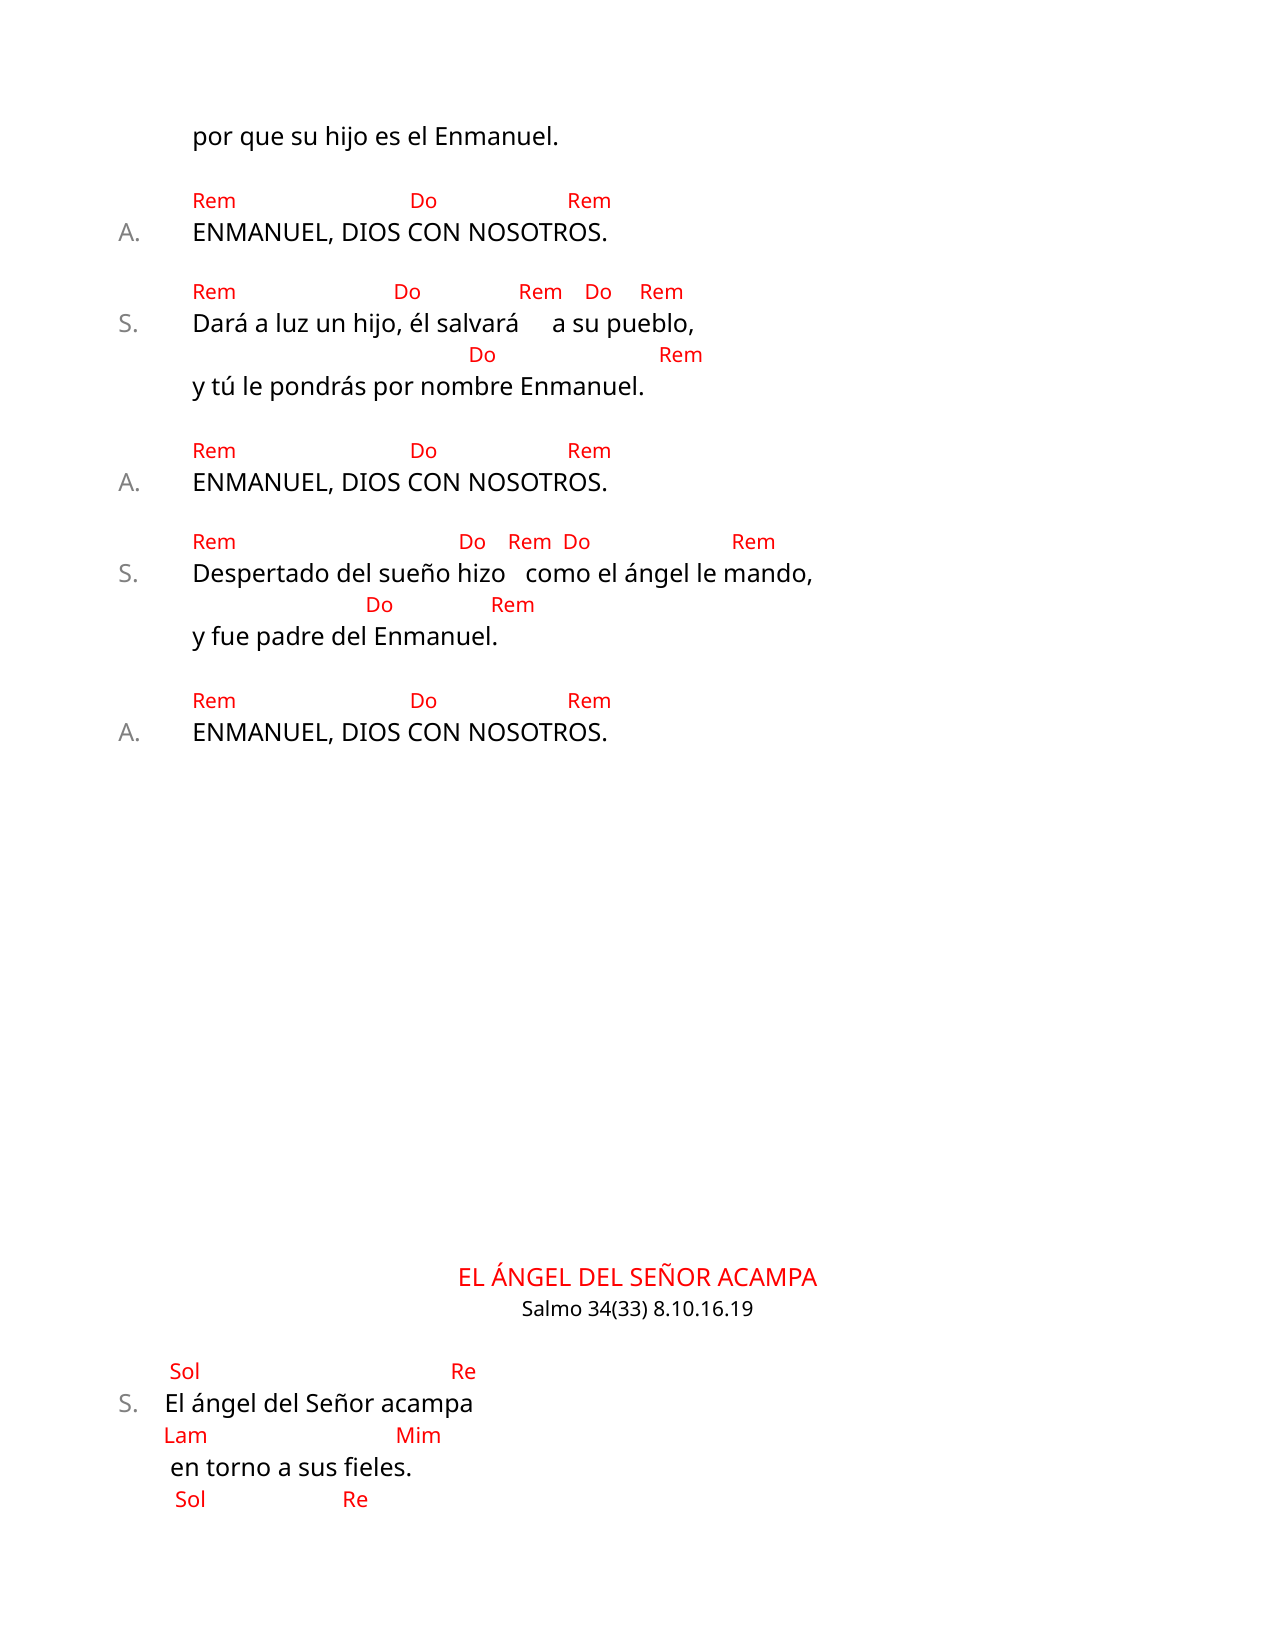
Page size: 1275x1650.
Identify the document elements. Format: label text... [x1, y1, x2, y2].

text Do Rem [118, 590, 1157, 618]
text Rem Do Rem [118, 186, 1157, 215]
text El ángel del Señor acampa [118, 1260, 1157, 1294]
text Rem Do Rem [118, 686, 1157, 715]
text Salmo 34(33) 8.10.16.19 [118, 1294, 1157, 1322]
text Sol Re [118, 1356, 1157, 1386]
text S. Despertado del sueño hizo como el ángel le mando, [118, 556, 1157, 590]
text Rem Do Rem Do Rem [118, 527, 1157, 556]
text Do Rem [118, 340, 1157, 368]
text y tú le pondrás por nombre Enmanuel. [118, 368, 1157, 402]
text A. eNmanuel, dios CON NOSOTROS. [118, 215, 1157, 249]
text A. eNmanuel, dios CON NOSOTROS. [118, 715, 1157, 749]
text y fue padre del Enmanuel. [118, 618, 1157, 652]
text por que su hijo es el Enmanuel. [118, 118, 1157, 152]
text S. Dará a luz un hijo, él salvará a su pueblo, [118, 306, 1157, 340]
text Lam Mim [118, 1420, 1157, 1450]
text S. El ángel del Señor acampa [118, 1386, 1157, 1420]
text en torno a sus fieles. [118, 1450, 1157, 1484]
text Rem Do Rem [118, 436, 1157, 465]
text A. eNmanuel, dios CON NOSOTROS. [118, 465, 1157, 499]
text Sol Re [118, 1484, 1157, 1514]
text Rem Do Rem Do Rem [118, 277, 1157, 306]
